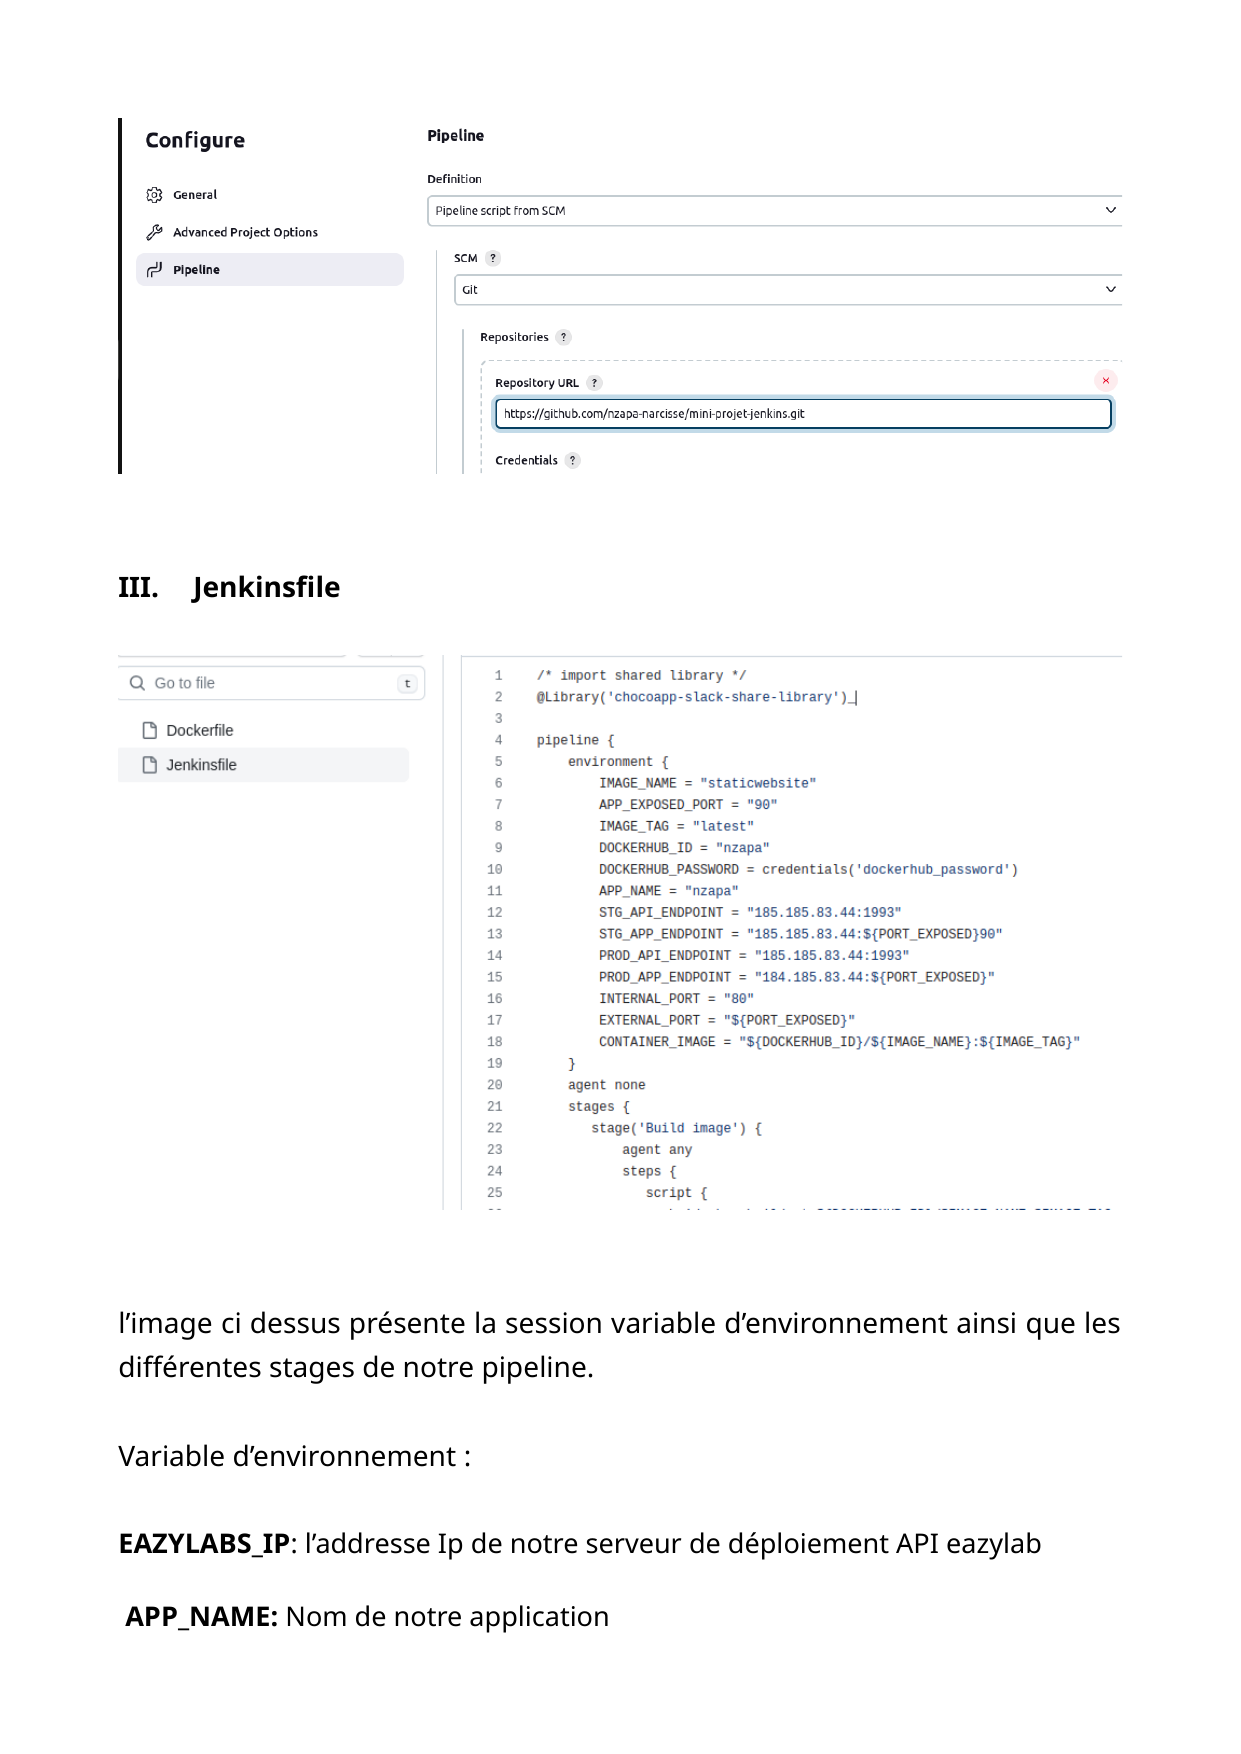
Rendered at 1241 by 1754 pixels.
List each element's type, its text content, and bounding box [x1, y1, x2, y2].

text l’image ci dessus présente la session variable d’environnement ainsi que les différentes stages de notre pipeline. [118, 1304, 1122, 1386]
text APP_NAME: Nom de notre application [118, 1598, 1122, 1635]
list Jenkinsfile [118, 567, 1122, 605]
text EAZYLABS_IP: l’addresse Ip de notre serveur de déploiement API eazylab [118, 1524, 1122, 1561]
picture [118, 655, 1123, 1210]
picture [118, 118, 1123, 474]
text Variable d’environnement : [118, 1436, 1122, 1474]
